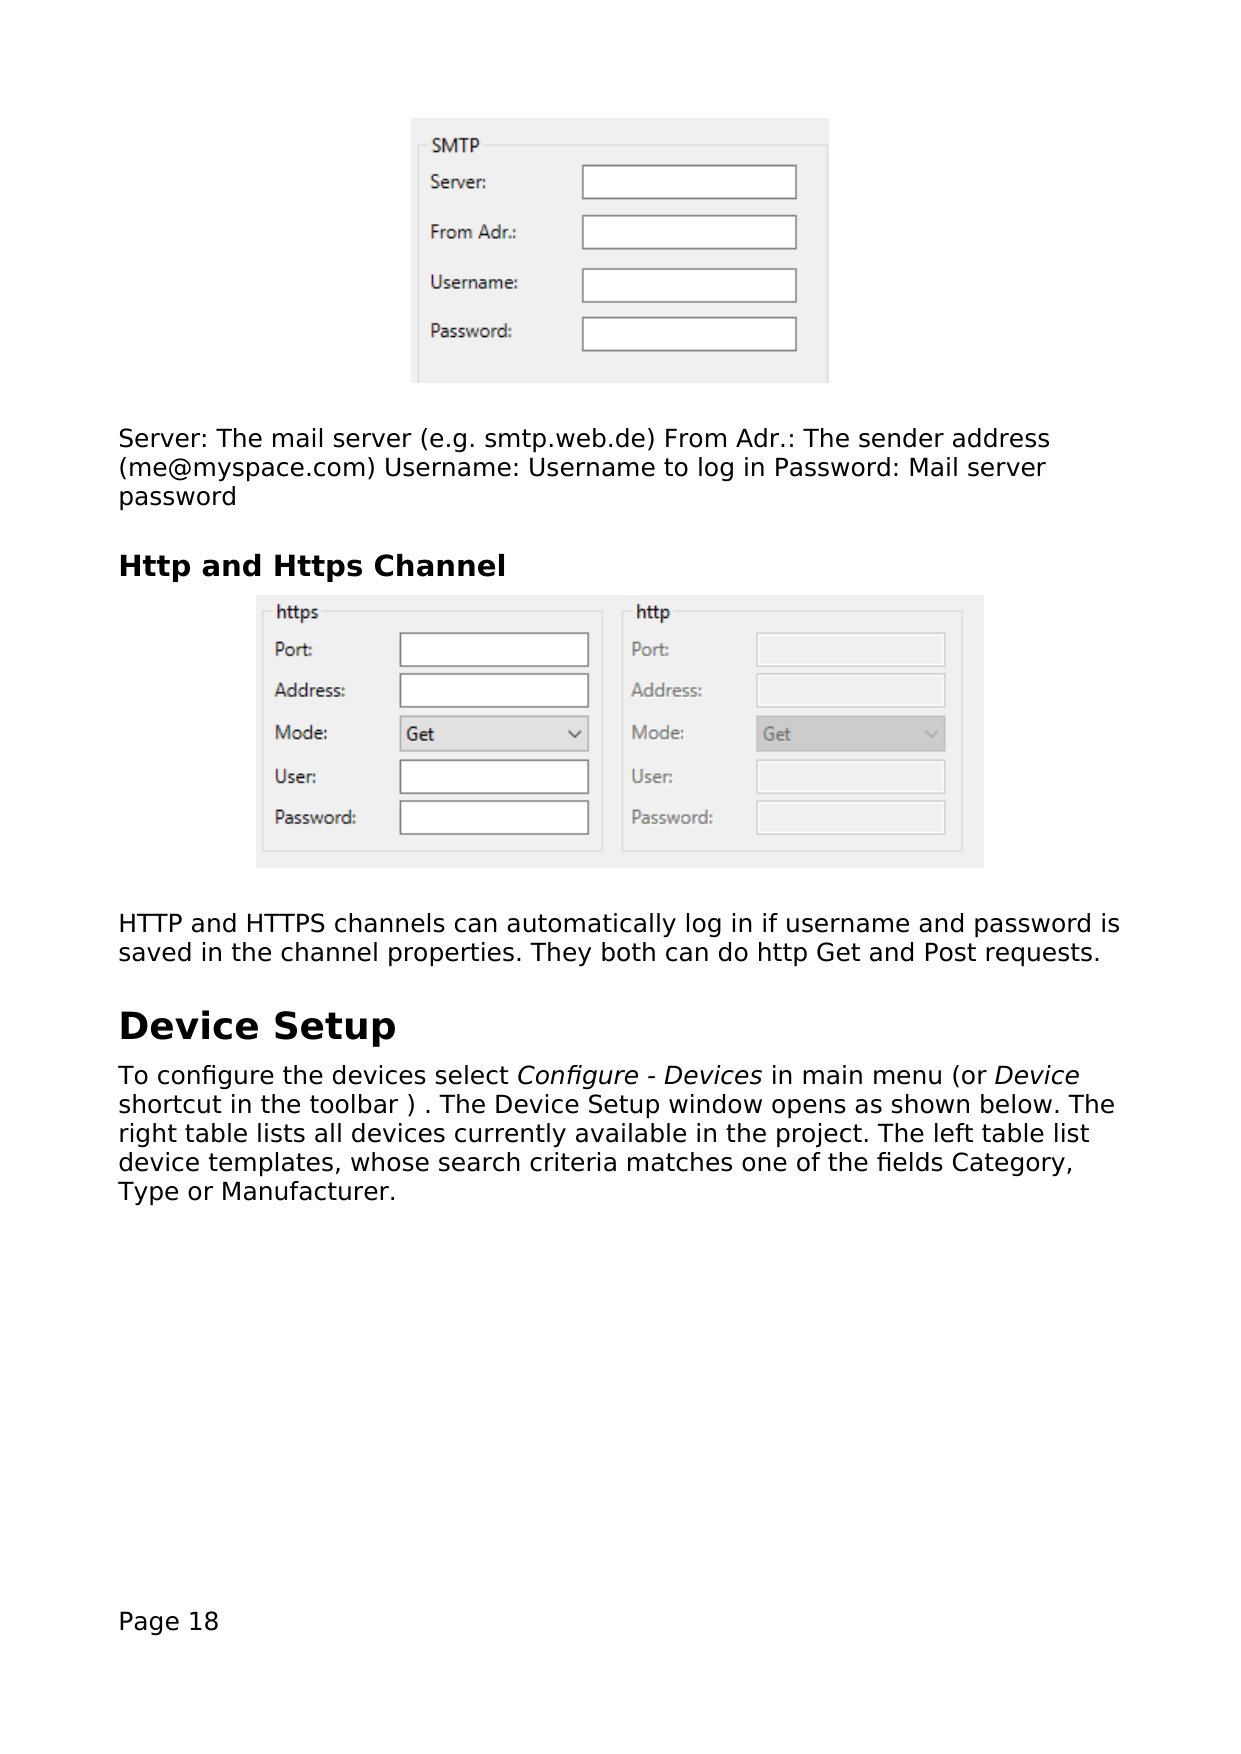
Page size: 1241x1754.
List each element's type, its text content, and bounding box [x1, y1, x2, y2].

subtitle Device Setup [118, 1005, 1122, 1048]
picture [410, 118, 830, 383]
subtitle Http and Https Channel [118, 549, 1122, 583]
text To configure the devices select Configure - Devices in main menu (or Device shortcut in the toolbar ) . The Device Setup window opens as shown below. The right table lists all devices currently available in the project. The left table list device templates, whose search criteria matches one of the fields Category, Type or Manufacturer. [118, 1061, 1122, 1207]
text Server: The mail server (e.g. smtp.web.de) From Adr.: The sender address (me@myspace.com) Username: Username to log in Password: Mail server password [118, 424, 1122, 511]
text HTTP and HTTPS channels can automatically log in if username and password is saved in the channel properties. They both can do http Get and Post requests. [118, 909, 1122, 967]
picture [256, 595, 985, 868]
